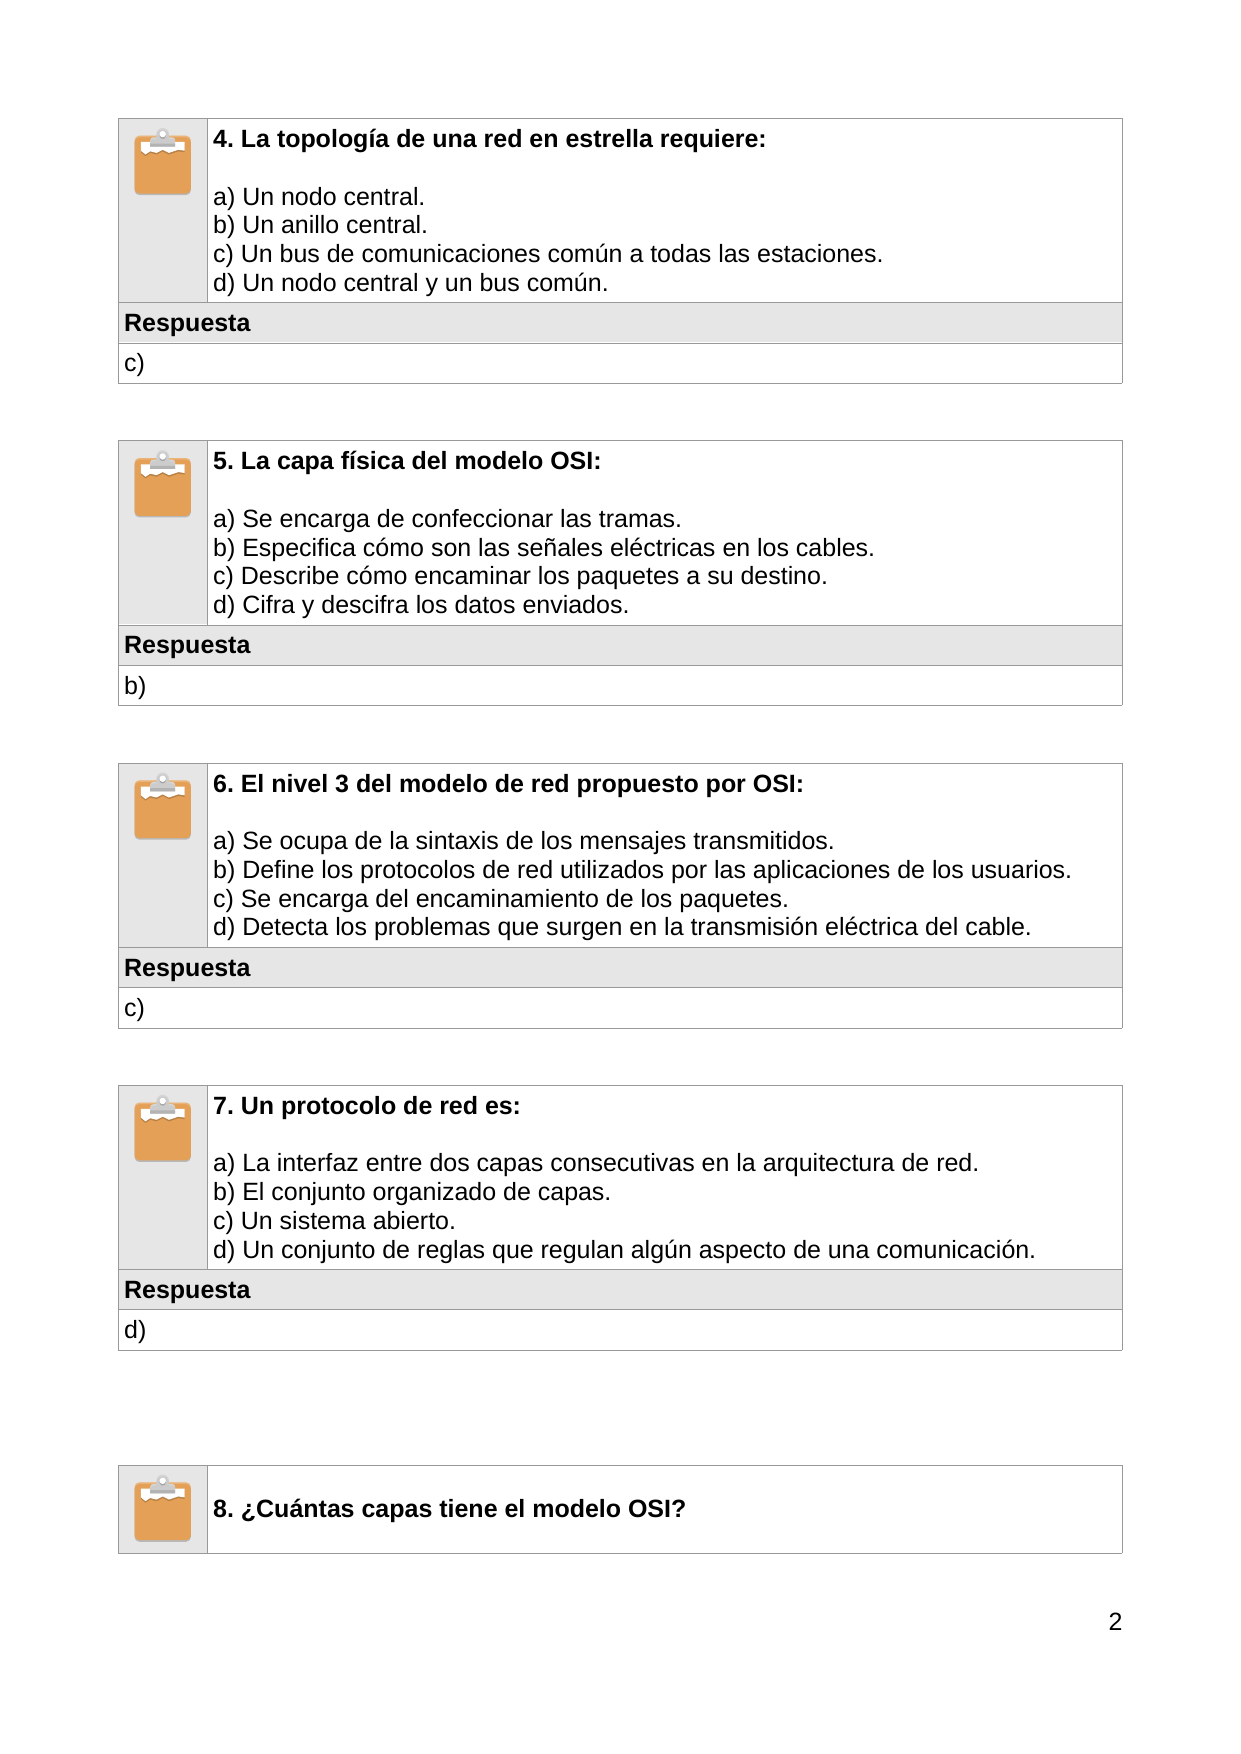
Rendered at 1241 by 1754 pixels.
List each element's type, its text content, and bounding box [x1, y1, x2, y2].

table_header 6. El nivel 3 del modelo de red propuesto por OSI: a) Se ocupa de la sintaxis de los mensajes transmitidos. b) Define los protocolos de red utilizados por las aplicaciones de los usuarios. c) Se encarga del encaminamiento de los paquetes. d) Detecta los problemas que surgen en la transmisión eléctrica del cable. [208, 764, 1122, 947]
table_cell Respuesta [119, 626, 1122, 665]
table_header [119, 764, 207, 947]
table_cell Respuesta [119, 1270, 1122, 1309]
table_header 4. La topología de una red en estrella requiere: a) Un nodo central. b) Un anillo central. c) Un bus de comunicaciones común a todas las estaciones. d) Un nodo central y un bus común. [208, 119, 1122, 302]
table_header 5. La capa física del modelo OSI: a) Se encarga de confeccionar las tramas. b) Especifica cómo son las señales eléctricas en los cables. c) Describe cómo encaminar los paquetes a su destino. d) Cifra y descifra los datos enviados. [208, 441, 1122, 624]
table_header 7. Un protocolo de red es: a) La interfaz entre dos capas consecutivas en la arquitectura de red. b) El conjunto organizado de capas. c) Un sistema abierto. d) Un conjunto de reglas que regulan algún aspecto de una comunicación. [208, 1086, 1122, 1269]
table_header [119, 119, 207, 302]
table_cell b) [119, 666, 1122, 705]
table_header 8. ¿Cuántas capas tiene el modelo OSI? [208, 1466, 1122, 1553]
table_cell Respuesta [119, 948, 1122, 987]
table_cell d) [119, 1310, 1122, 1350]
table_cell c) [119, 344, 1122, 383]
table_cell Respuesta [119, 303, 1122, 342]
table_cell c) [119, 988, 1122, 1027]
table_header [119, 441, 207, 624]
table_header [119, 1086, 207, 1269]
table_header [119, 1466, 207, 1553]
